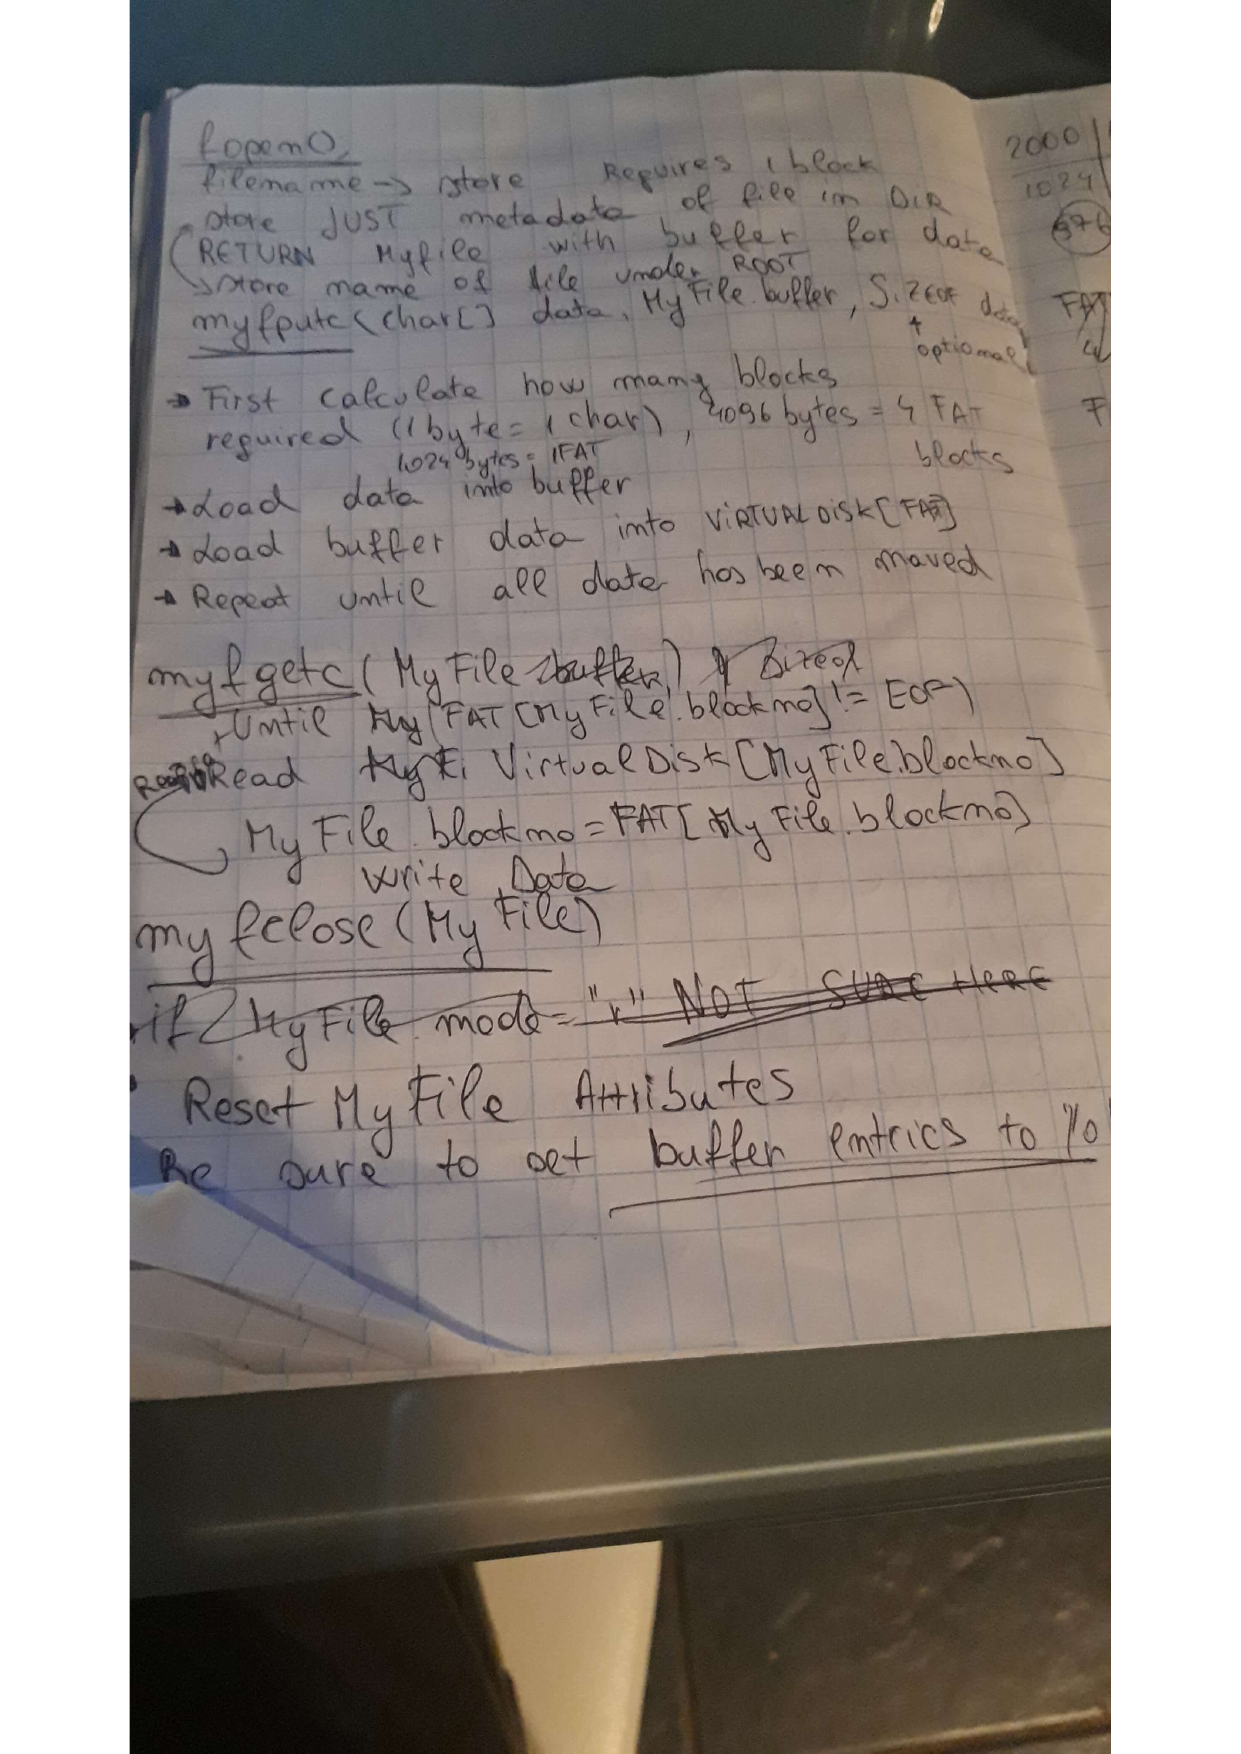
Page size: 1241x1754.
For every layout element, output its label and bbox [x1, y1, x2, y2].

picture [129, 0, 1111, 1754]
